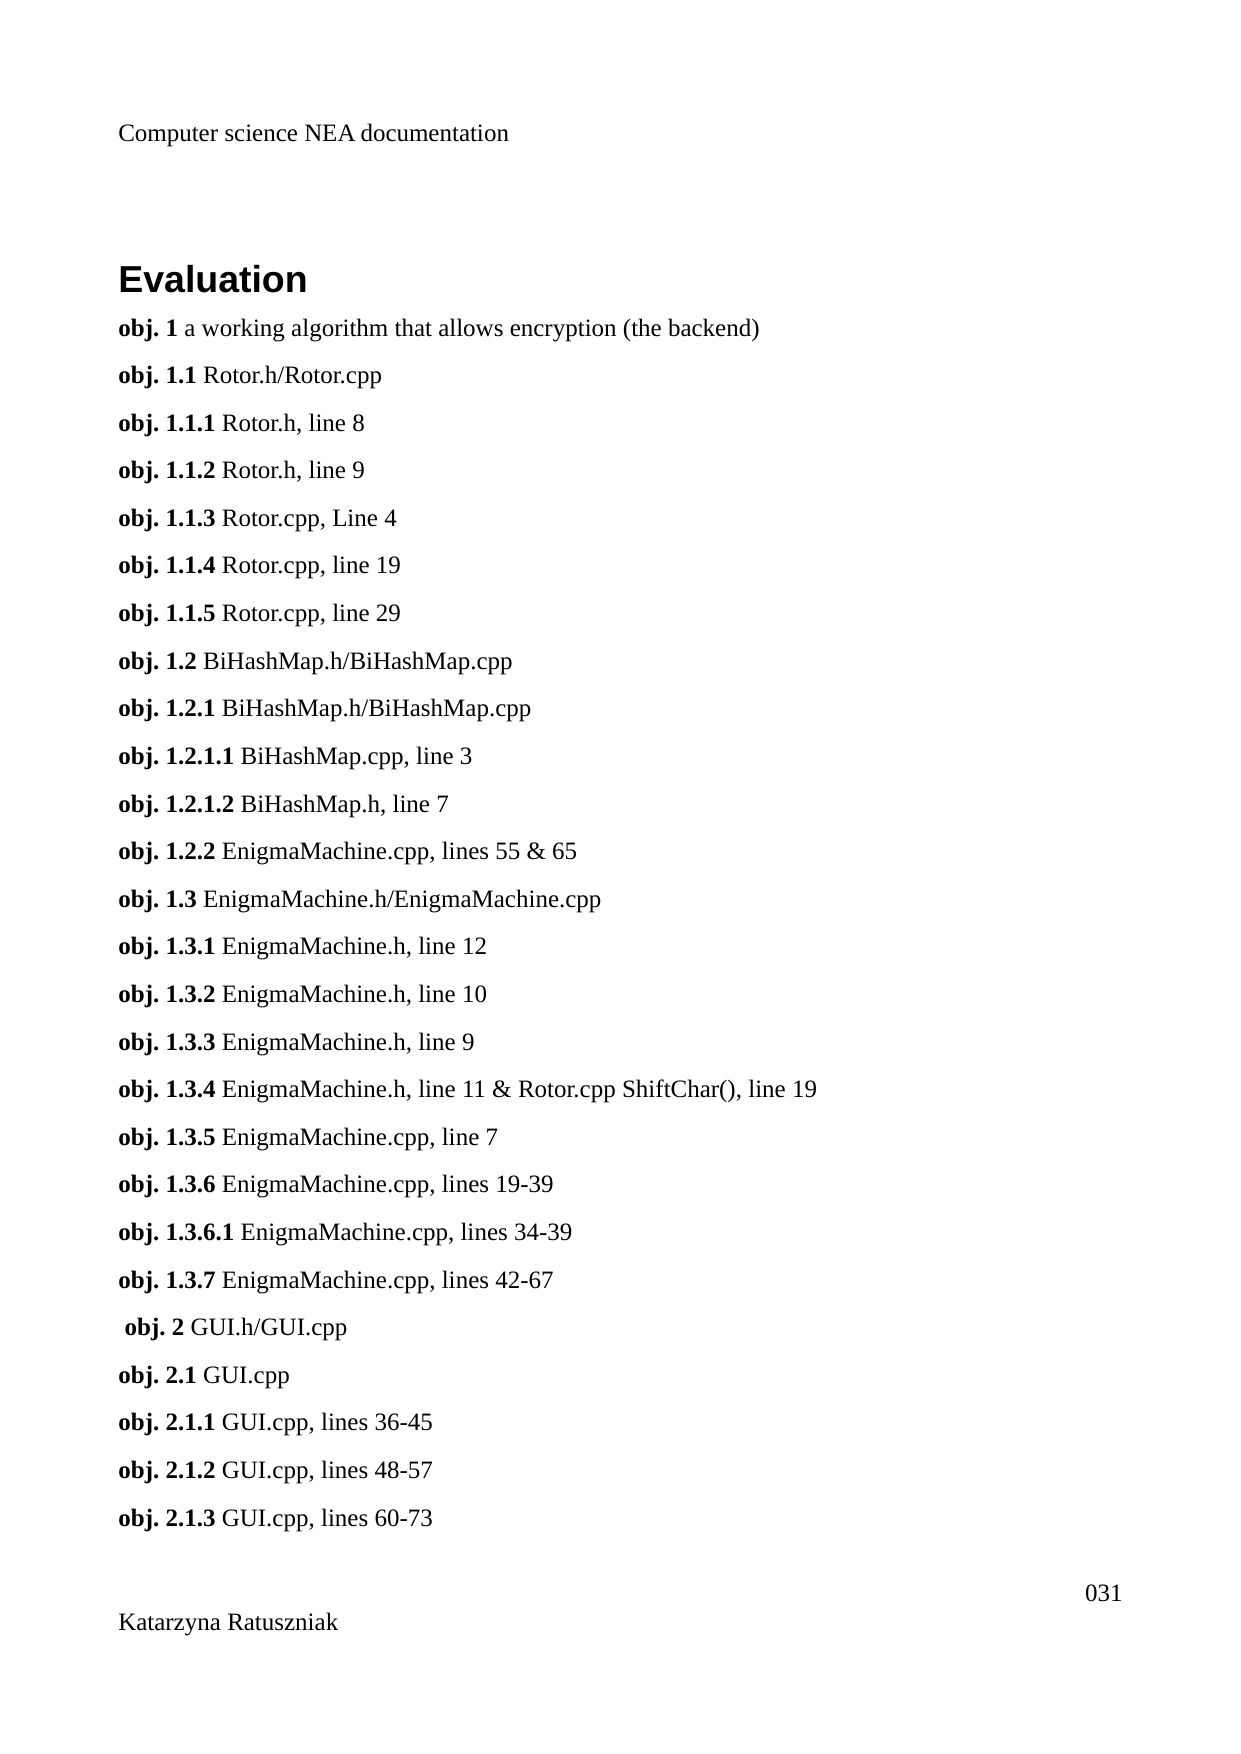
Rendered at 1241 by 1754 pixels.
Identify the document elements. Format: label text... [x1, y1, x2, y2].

text obj. 1 a working algorithm that allows encryption (the backend) [118, 313, 1122, 341]
text obj. 2.1.1 GUI.cpp, lines 36-45 [118, 1407, 1122, 1436]
text obj. 1.1 Rotor.h/Rotor.cpp [118, 360, 1122, 389]
text obj. 1.3.6.1 EnigmaMachine.cpp, lines 34-39 [118, 1217, 1122, 1246]
text obj. 2.1 GUI.cpp [118, 1360, 1122, 1389]
text obj. 1.3.1 EnigmaMachine.h, line 12 [118, 931, 1122, 960]
text obj. 1.3 EnigmaMachine.h/EnigmaMachine.cpp [118, 884, 1122, 913]
text obj. 1.3.3 EnigmaMachine.h, line 9 [118, 1027, 1122, 1055]
text obj. 1.1.4 Rotor.cpp, line 19 [118, 551, 1122, 579]
text obj. 1.3.4 EnigmaMachine.h, line 11 & Rotor.cpp ShiftChar(), line 19 [118, 1074, 1122, 1103]
text obj. 2 GUI.h/GUI.cpp [118, 1312, 1122, 1341]
text obj. 2.1.2 GUI.cpp, lines 48-57 [118, 1455, 1122, 1484]
text obj. 1.3.7 EnigmaMachine.cpp, lines 42-67 [118, 1265, 1122, 1293]
subtitle Evaluation [118, 257, 1122, 300]
text obj. 1.2 BiHashMap.h/BiHashMap.cpp [118, 646, 1122, 674]
text obj. 1.2.1.1 BiHashMap.cpp, line 3 [118, 741, 1122, 770]
text obj. 1.1.2 Rotor.h, line 9 [118, 455, 1122, 484]
text obj. 1.1.1 Rotor.h, line 8 [118, 408, 1122, 437]
text obj. 1.1.5 Rotor.cpp, line 29 [118, 598, 1122, 627]
text obj. 2.1.3 GUI.cpp, lines 60-73 [118, 1503, 1122, 1531]
text obj. 1.2.1 BiHashMap.h/BiHashMap.cpp [118, 693, 1122, 722]
text obj. 1.2.2 EnigmaMachine.cpp, lines 55 & 65 [118, 836, 1122, 865]
text obj. 1.2.1.2 BiHashMap.h, line 7 [118, 789, 1122, 817]
text obj. 1.3.6 EnigmaMachine.cpp, lines 19-39 [118, 1169, 1122, 1198]
text obj. 1.3.5 EnigmaMachine.cpp, line 7 [118, 1122, 1122, 1151]
text obj. 1.3.2 EnigmaMachine.h, line 10 [118, 979, 1122, 1008]
text obj. 1.1.3 Rotor.cpp, Line 4 [118, 503, 1122, 532]
